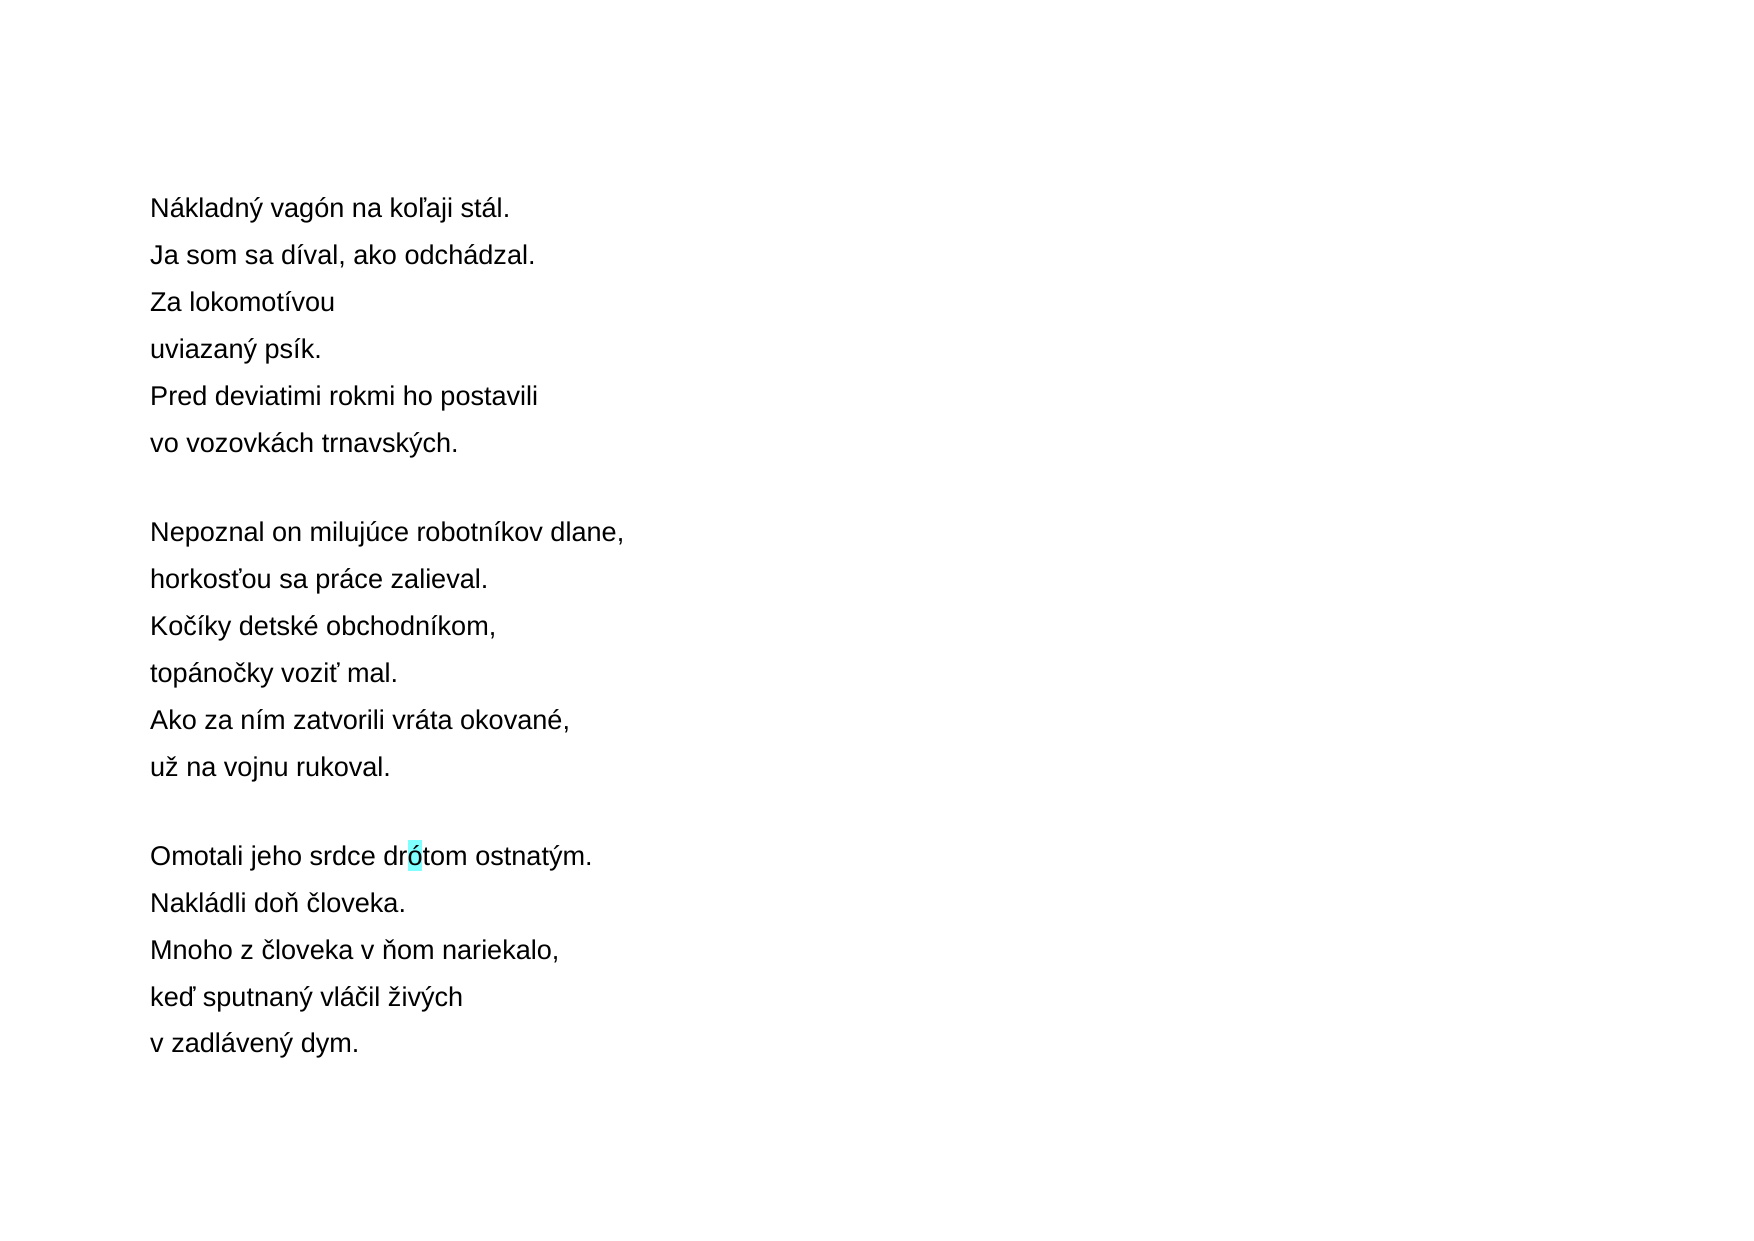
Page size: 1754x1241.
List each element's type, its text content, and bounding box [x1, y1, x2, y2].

text Omotali jeho srdce drótom ostnatým. [150, 840, 1243, 871]
text vo vozovkách trnavských. [150, 427, 1243, 458]
text Mnoho z človeka v ňom nariekalo, [150, 934, 1243, 965]
text v zadlávený dym. [150, 1027, 1243, 1059]
text Pred deviatimi rokmi ho postavili [150, 380, 1243, 411]
text Ako za ním zatvorili vráta okované, [150, 704, 1243, 735]
text keď sputnaný vláčil živých [150, 981, 1243, 1012]
text Kočíky detské obchodníkom, [150, 610, 1243, 641]
text uviazaný psík. [150, 333, 1243, 364]
text Nepoznal on milujúce robotníkov dlane, [150, 516, 1243, 547]
text Ja som sa díval, ako odchádzal. [150, 239, 1243, 271]
text už na vojnu rukoval. [150, 751, 1243, 782]
text Nakládli doň človeka. [150, 887, 1243, 918]
text topánočky voziť mal. [150, 657, 1243, 688]
text horkosťou sa práce zalieval. [150, 563, 1243, 594]
text Nákladný vagón na koľaji stál. [150, 192, 1243, 224]
text Za lokomotívou [150, 286, 1243, 317]
